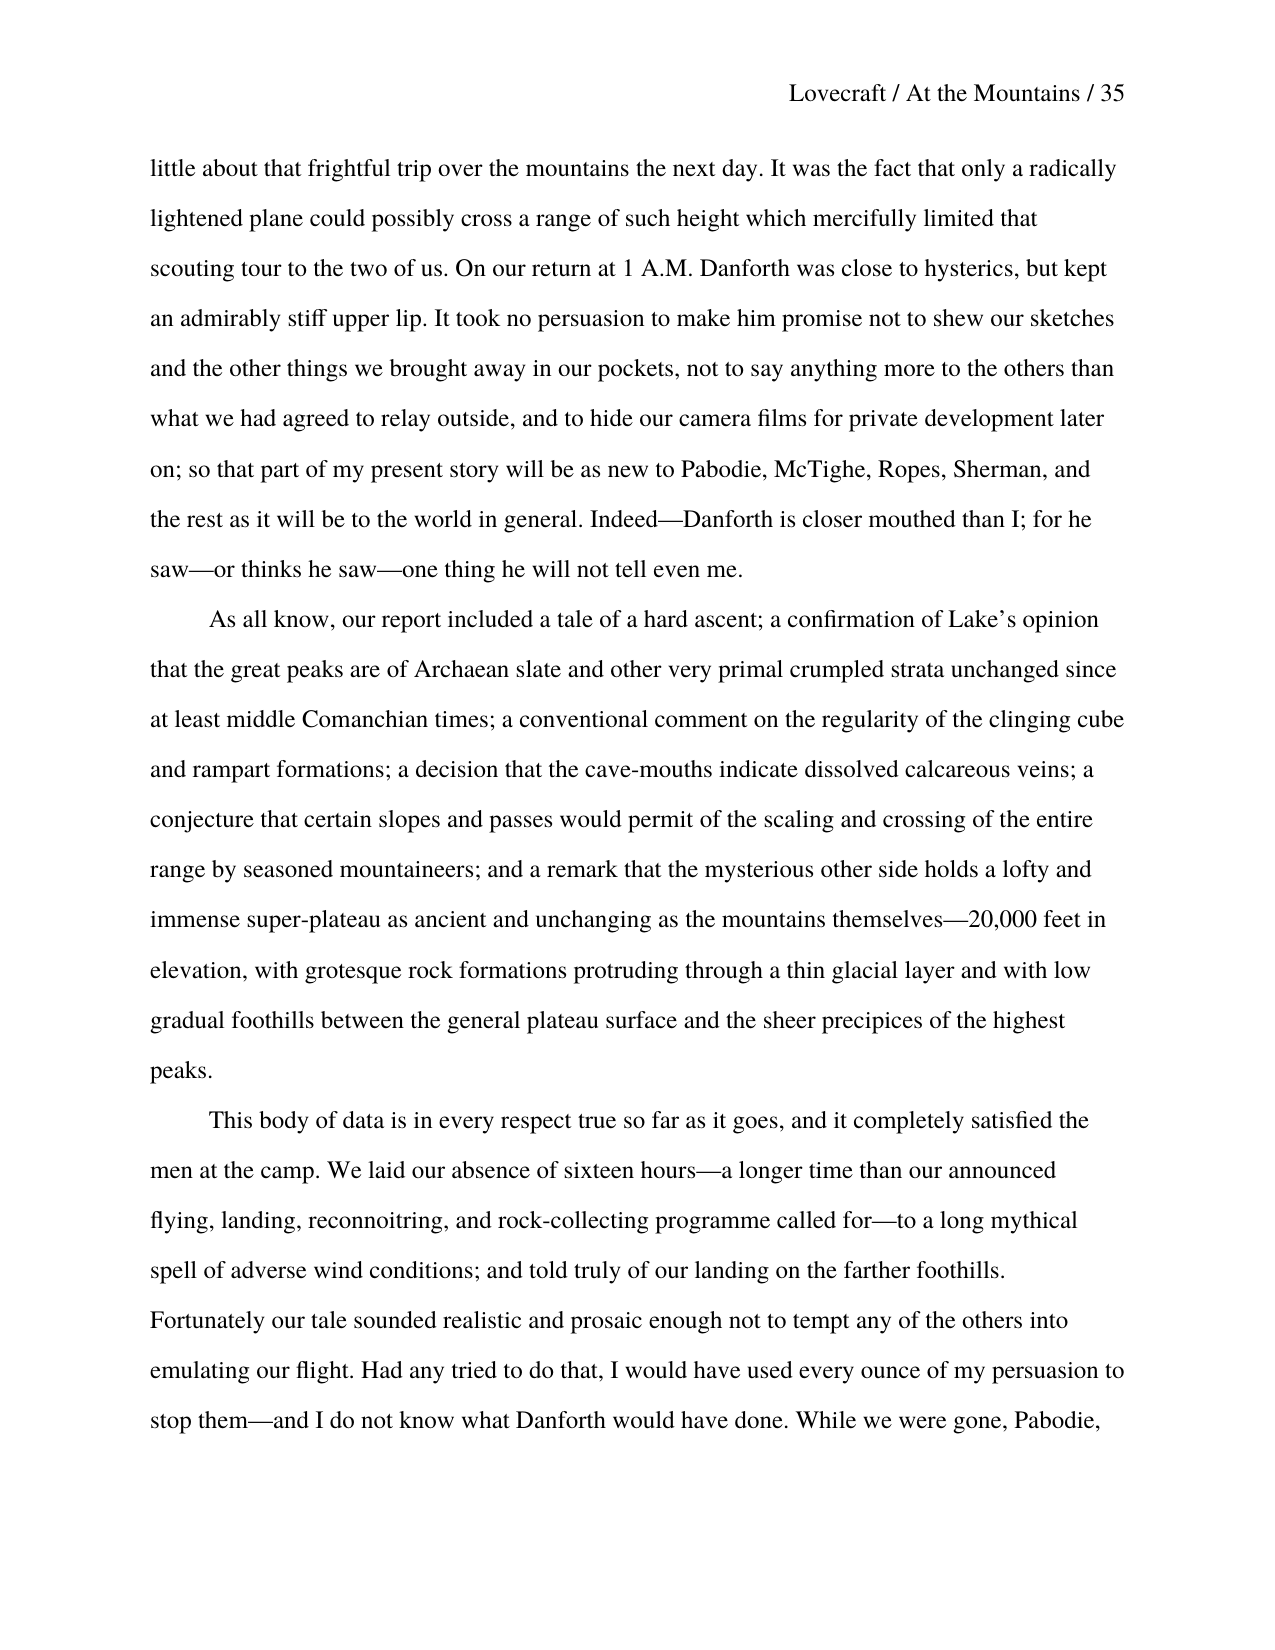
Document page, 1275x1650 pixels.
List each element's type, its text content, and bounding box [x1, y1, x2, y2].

text As all know, our report included a tale of a hard ascent; a confirmation of Lake’s opinion that the great peaks are of Archaean slate and other very primal crumpled strata unchanged since at least middle Comanchian times; a conventional comment on the regularity of the clinging cube and rampart formations; a decision that the cave-mouths indicate dissolved calcareous veins; a conjecture that certain slopes and passes would permit of the scaling and crossing of the entire range by seasoned mountaineers; and a remark that the mysterious other side holds a lofty and immense super-plateau as ancient and unchanging as the mountains themselves—20,000 feet in elevation, with grotesque rock formations protruding through a thin glacial layer and with low gradual foothills between the general plateau surface and the sheer precipices of the highest peaks. [150, 601, 1125, 1085]
text little about that frightful trip over the mountains the next day. It was the fact that only a radically lightened plane could possibly cross a range of such height which mercifully limited that scouting tour to the two of us. On our return at 1 A.M. Danforth was close to hysterics, but kept an admirably stiff upper lip. It took no persuasion to make him promise not to shew our sketches and the other things we brought away in our pockets, not to say anything more to the others than what we had agreed to relay outside, and to hide our camera films for private development later on; so that part of my present story will be as new to Pabodie, McTighe, Ropes, Sherman, and the rest as it will be to the world in general. Indeed—Danforth is closer mouthed than I; for he saw—or thinks he saw—one thing he will not tell even me. [150, 150, 1125, 584]
text This body of data is in every respect true so far as it goes, and it completely satisfied the men at the camp. We laid our absence of sixteen hours—a longer time than our announced flying, landing, reconnoitring, and rock-collecting programme called for—to a long mythical spell of adverse wind conditions; and told truly of our landing on the farther foothills. Fortunately our tale sounded realistic and prosaic enough not to tempt any of the others into emulating our flight. Had any tried to do that, I would have used every ounce of my persuasion to stop them—and I do not know what Danforth would have done. While we were gone, Pabodie, [150, 1102, 1125, 1436]
